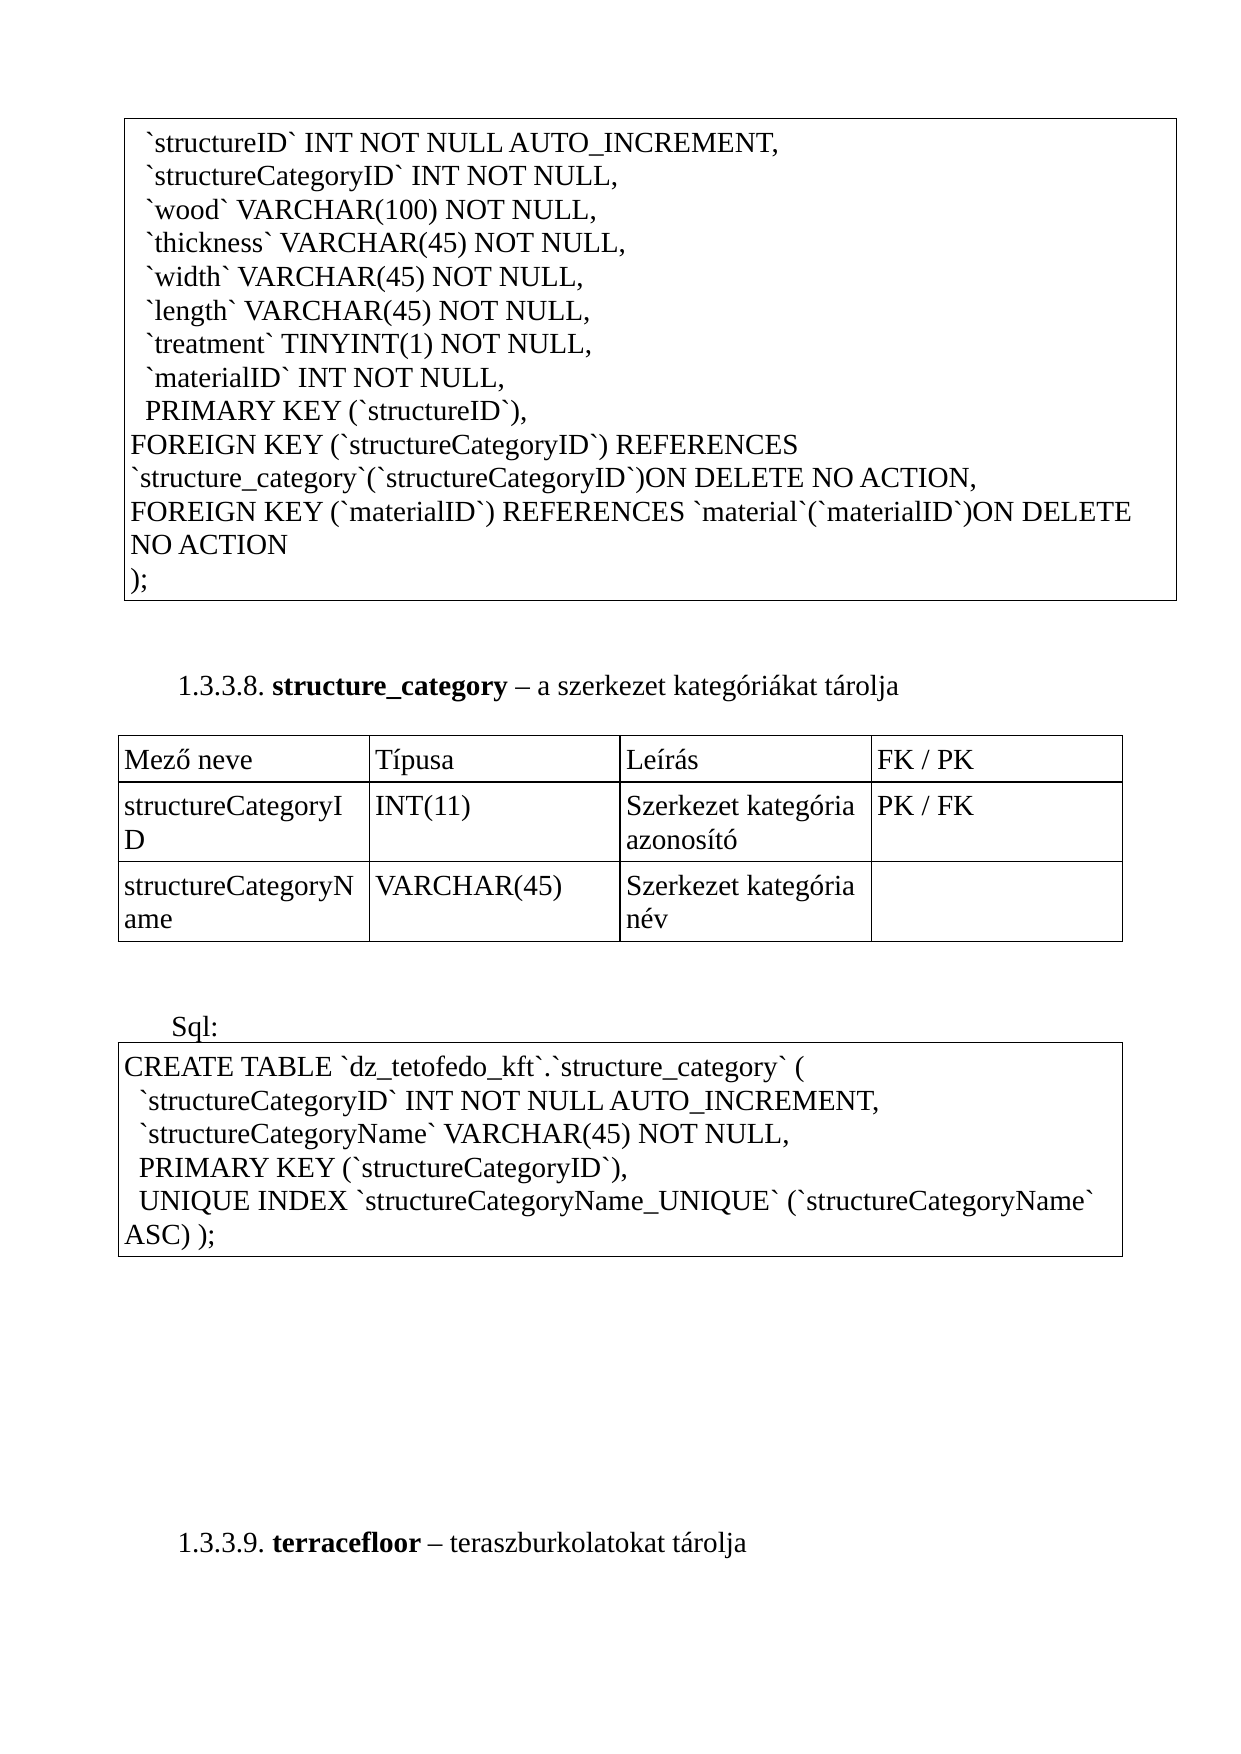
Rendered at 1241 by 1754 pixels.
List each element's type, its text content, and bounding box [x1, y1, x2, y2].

table_header `structureID` INT NOT NULL AUTO_INCREMENT, `structureCategoryID` INT NOT NULL, `wood` VARCHAR(100) NOT NULL, `thickness` VARCHAR(45) NOT NULL, `width` VARCHAR(45) NOT NULL, `length` VARCHAR(45) NOT NULL, `treatment` TINYINT(1) NOT NULL, `materialID` INT NOT NULL, PRIMARY KEY (`structureID`), FOREIGN KEY (`structureCategoryID`) REFERENCES `structure_category`(`structureCategoryID`)ON DELETE NO ACTION, FOREIGN KEY (`materialID`) REFERENCES `material`(`materialID`)ON DELETE NO ACTION ); [125, 119, 1176, 600]
table_cell VARCHAR(45) [370, 862, 619, 941]
table_cell structureCategoryID [119, 783, 369, 861]
table_header FK / PK [872, 736, 1122, 781]
table_cell structureCategoryName [119, 862, 369, 941]
text Sql: [118, 1009, 1122, 1042]
text 1.3.3.9. terracefloor – teraszburkolatokat tárolja [177, 1525, 1122, 1559]
table_cell Szerkezet kategória azonosító [621, 783, 871, 861]
text 1.3.3.8. structure_category – a szerkezet kategóriákat tárolja [177, 668, 1122, 702]
table_cell PK / FK [872, 783, 1122, 861]
table_header CREATE TABLE `dz_tetofedo_kft`.`structure_category` ( `structureCategoryID` INT NOT NULL AUTO_INCREMENT, `structureCategoryName` VARCHAR(45) NOT NULL, PRIMARY KEY (`structureCategoryID`), UNIQUE INDEX `structureCategoryName_UNIQUE` (`structureCategoryName` ASC) ); [119, 1043, 1122, 1256]
table_header Típusa [370, 736, 619, 781]
table_cell [872, 862, 1122, 941]
table_cell Szerkezet kategória név [621, 862, 871, 941]
table_cell INT(11) [370, 783, 619, 861]
table_header Leírás [621, 736, 871, 781]
table_header Mező neve [119, 736, 369, 781]
